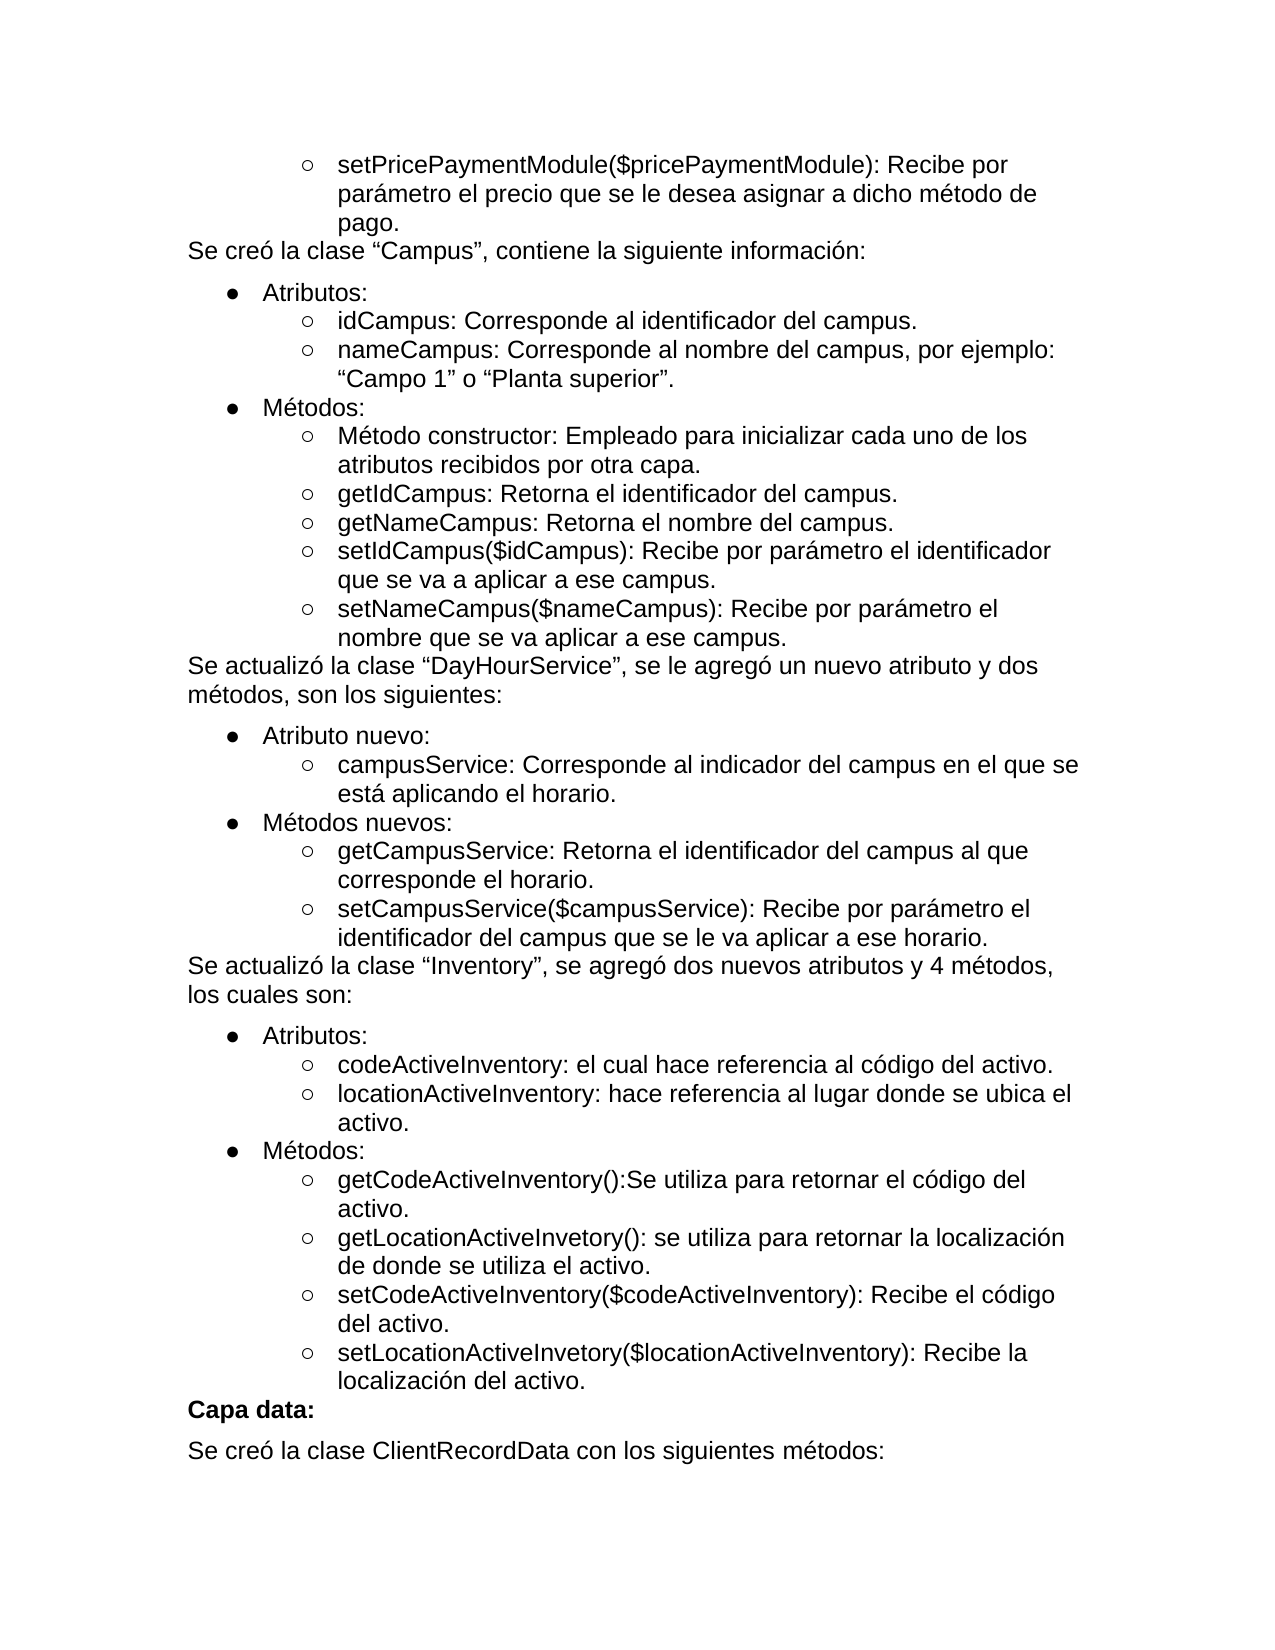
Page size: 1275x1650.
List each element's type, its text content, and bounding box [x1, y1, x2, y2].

text Se actualizó la clase “DayHourService”, se le agregó un nuevo atributo y dos métodos, son los siguientes: [187, 651, 1087, 709]
list codeActiveInventory: el cual hace referencia al código del activo. [300, 1050, 1087, 1079]
list getCampusService: Retorna el identificador del campus al que corresponde el horario. [300, 836, 1087, 894]
list setCampusService($campusService): Recibe por parámetro el identificador del campus que se le va aplicar a ese horario. [300, 894, 1087, 951]
text Se actualizó la clase “Inventory”, se agregó dos nuevos atributos y 4 métodos, los cuales son: [187, 951, 1087, 1009]
list Métodos nuevos: [225, 807, 1087, 836]
list Atributos: [225, 1021, 1087, 1050]
list Atributos: [225, 277, 1087, 306]
text Se creó la clase ClientRecordData con los siguientes métodos: [187, 1436, 1087, 1465]
list nameCampus: Corresponde al nombre del campus, por ejemplo: “Campo 1” o “Planta superior”. [300, 335, 1087, 392]
list setIdCampus($idCampus): Recibe por parámetro el identificador que se va a aplicar a ese campus. [300, 536, 1087, 594]
list Método constructor: Empleado para inicializar cada uno de los atributos recibidos por otra capa. [300, 421, 1087, 479]
list Métodos: [225, 1136, 1087, 1165]
list setLocationActiveInvetory($locationActiveInventory): Recibe la localización del activo. [300, 1337, 1087, 1395]
list campusService: Corresponde al indicador del campus en el que se está aplicando el horario. [300, 750, 1087, 807]
text Capa data: [187, 1395, 1087, 1424]
list setNameCampus($nameCampus): Recibe por parámetro el nombre que se va aplicar a ese campus. [300, 594, 1087, 651]
list getLocationActiveInvetory(): se utiliza para retornar la localización de donde se utiliza el activo. [300, 1222, 1087, 1280]
list idCampus: Corresponde al identificador del campus. [300, 306, 1087, 335]
list getCodeActiveInventory():Se utiliza para retornar el código del activo. [300, 1165, 1087, 1222]
list Atributo nuevo: [225, 721, 1087, 750]
list locationActiveInventory: hace referencia al lugar donde se ubica el activo. [300, 1079, 1087, 1136]
list setCodeActiveInventory($codeActiveInventory): Recibe el código del activo. [300, 1280, 1087, 1337]
list Métodos: [225, 392, 1087, 421]
list setPricePaymentModule($pricePaymentModule): Recibe por parámetro el precio que se le desea asignar a dicho método de pago. [300, 150, 1087, 236]
list getIdCampus: Retorna el identificador del campus. [300, 479, 1087, 507]
list getNameCampus: Retorna el nombre del campus. [300, 507, 1087, 536]
text Se creó la clase “Campus”, contiene la siguiente información: [187, 236, 1087, 265]
